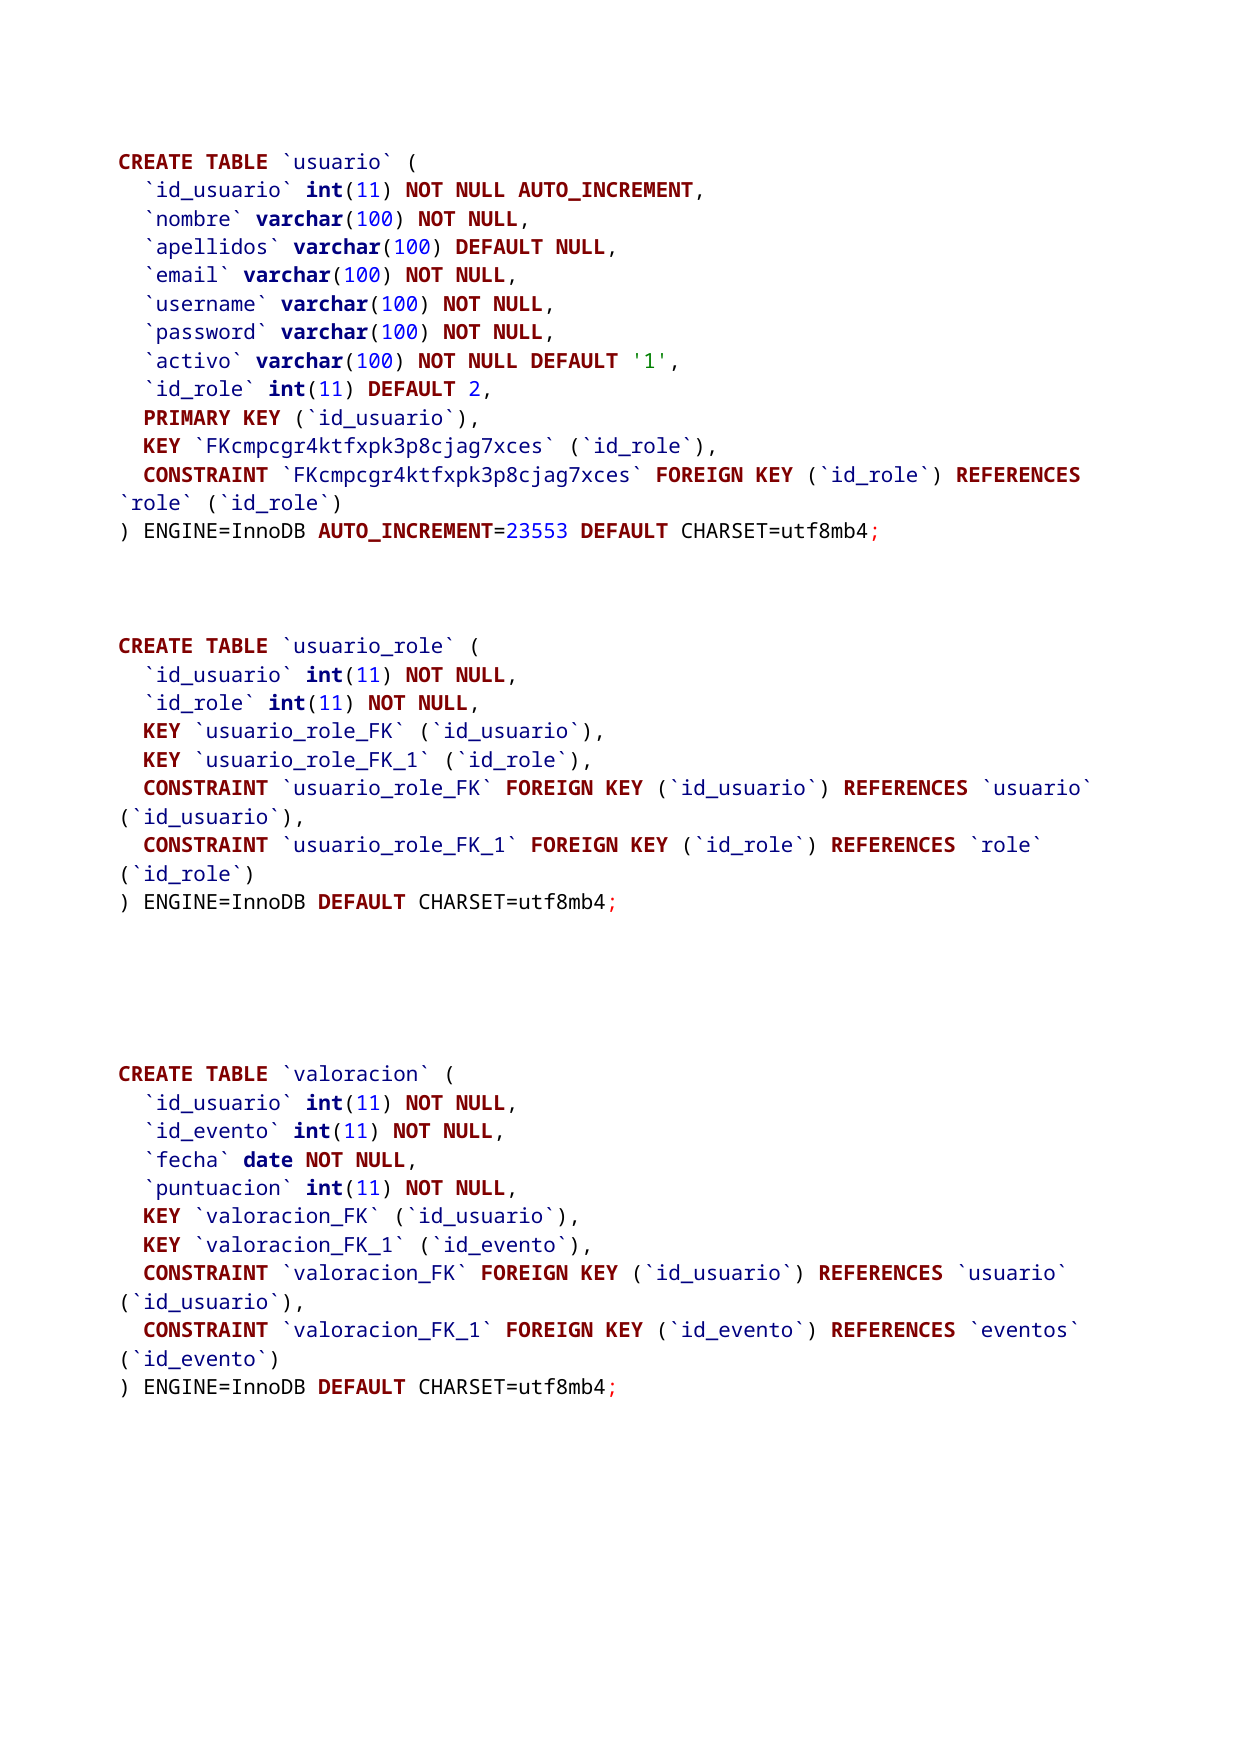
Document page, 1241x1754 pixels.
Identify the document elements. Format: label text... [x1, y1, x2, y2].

text `id_usuario` int(11) NOT NULL AUTO_INCREMENT, [118, 175, 1122, 204]
text CONSTRAINT `usuario_role_FK_1` FOREIGN KEY (`id_role`) REFERENCES `role` (`id_role`) [118, 830, 1122, 887]
text `id_evento` int(11) NOT NULL, [118, 1116, 1122, 1145]
text ) ENGINE=InnoDB DEFAULT CHARSET=utf8mb4; [118, 887, 1122, 916]
text CREATE TABLE `usuario_role` ( [118, 631, 1122, 660]
text PRIMARY KEY (`id_usuario`), [118, 403, 1122, 431]
text `activo` varchar(100) NOT NULL DEFAULT '1', [118, 346, 1122, 374]
text ) ENGINE=InnoDB AUTO_INCREMENT=23553 DEFAULT CHARSET=utf8mb4; [118, 517, 1122, 545]
text KEY `usuario_role_FK` (`id_usuario`), [118, 717, 1122, 745]
text `password` varchar(100) NOT NULL, [118, 317, 1122, 346]
text `nombre` varchar(100) NOT NULL, [118, 204, 1122, 232]
text `fecha` date NOT NULL, [118, 1145, 1122, 1173]
text ) ENGINE=InnoDB DEFAULT CHARSET=utf8mb4; [118, 1372, 1122, 1401]
text `apellidos` varchar(100) DEFAULT NULL, [118, 232, 1122, 261]
text KEY `FKcmpcgr4ktfxpk3p8cjag7xces` (`id_role`), [118, 431, 1122, 460]
text CREATE TABLE `valoracion` ( [118, 1059, 1122, 1088]
text `email` varchar(100) NOT NULL, [118, 261, 1122, 289]
text `id_usuario` int(11) NOT NULL, [118, 660, 1122, 688]
text `username` varchar(100) NOT NULL, [118, 289, 1122, 317]
text `puntuacion` int(11) NOT NULL, [118, 1173, 1122, 1202]
text CREATE TABLE `usuario` ( [118, 147, 1122, 175]
text KEY `valoracion_FK_1` (`id_evento`), [118, 1230, 1122, 1258]
text CONSTRAINT `FKcmpcgr4ktfxpk3p8cjag7xces` FOREIGN KEY (`id_role`) REFERENCES `role` (`id_role`) [118, 460, 1122, 517]
text KEY `valoracion_FK` (`id_usuario`), [118, 1202, 1122, 1230]
text `id_role` int(11) NOT NULL, [118, 688, 1122, 717]
text CONSTRAINT `valoracion_FK` FOREIGN KEY (`id_usuario`) REFERENCES `usuario` (`id_usuario`), [118, 1258, 1122, 1315]
text `id_role` int(11) DEFAULT 2, [118, 374, 1122, 403]
text CONSTRAINT `usuario_role_FK` FOREIGN KEY (`id_usuario`) REFERENCES `usuario` (`id_usuario`), [118, 773, 1122, 830]
text `id_usuario` int(11) NOT NULL, [118, 1088, 1122, 1116]
text CONSTRAINT `valoracion_FK_1` FOREIGN KEY (`id_evento`) REFERENCES `eventos` (`id_evento`) [118, 1315, 1122, 1372]
text KEY `usuario_role_FK_1` (`id_role`), [118, 745, 1122, 773]
